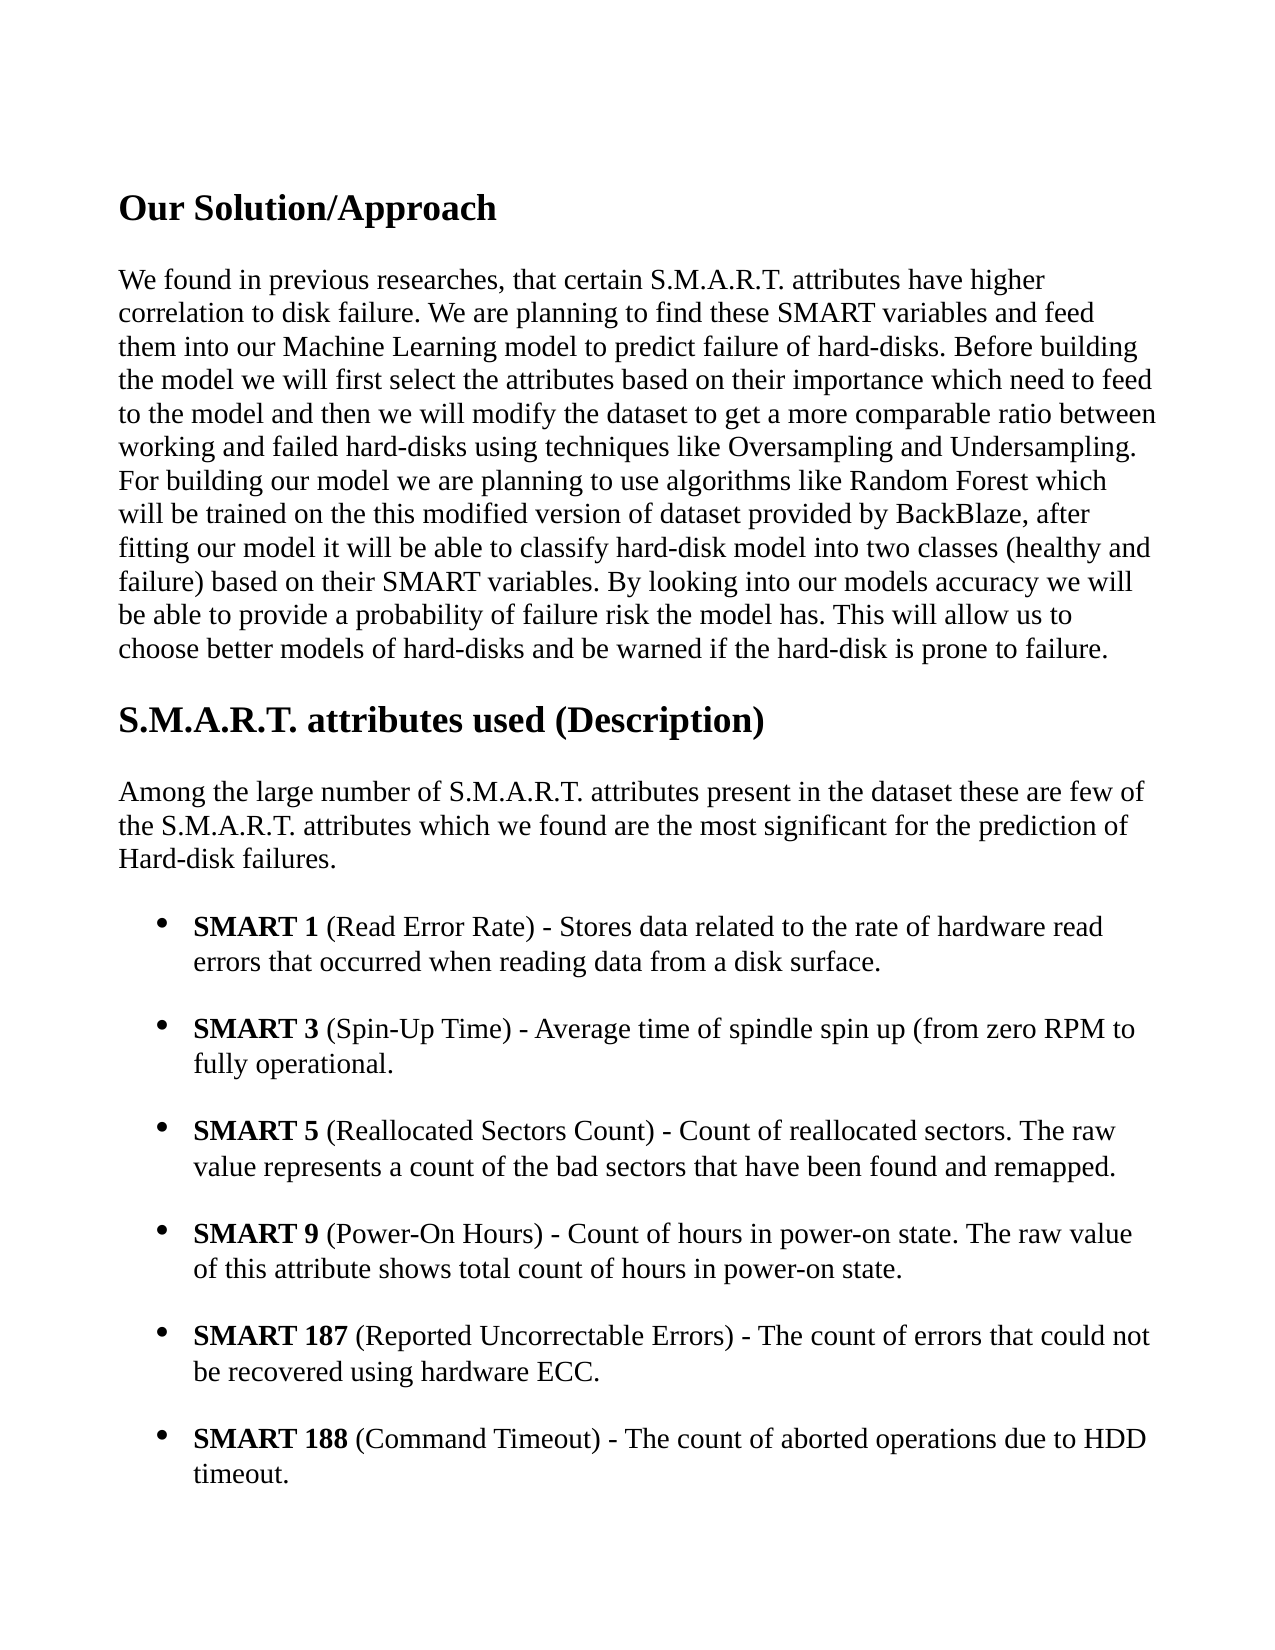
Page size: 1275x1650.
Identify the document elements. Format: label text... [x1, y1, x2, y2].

list SMART 187 (Reported Uncorrectable Errors) - The count of errors that could not be recovered using hardware ECC. [156, 1318, 1157, 1387]
text We found in previous researches, that certain S.M.A.R.T. attributes have higher correlation to disk failure. We are planning to find these SMART variables and feed them into our Machine Learning model to predict failure of hard-disks. Before building the model we will first select the attributes based on their importance which need to feed to the model and then we will modify the dataset to get a more comparable ratio between working and failed hard-disks using techniques like Oversampling and Undersampling. For building our model we are planning to use algorithms like Random Forest which will be trained on the this modified version of dataset provided by BackBlaze, after fitting our model it will be able to classify hard-disk model into two classes (healthy and failure) based on their SMART variables. By looking into our models accuracy we will be able to provide a probability of failure risk the model has. This will allow us to choose better models of hard-disks and be warned if the hard-disk is prone to failure. [118, 262, 1157, 664]
list SMART 3 (Spin-Up Time) - Average time of spindle spin up (from zero RPM to fully operational. [156, 1011, 1157, 1080]
text Our Solution/Approach [118, 185, 1157, 228]
text S.M.A.R.T. attributes used (Description) [118, 698, 1157, 741]
list SMART 5 (Reallocated Sectors Count) - Count of reallocated sectors. The raw value represents a count of the bad sectors that have been found and remapped. [156, 1113, 1157, 1182]
list SMART 1 (Read Error Rate) - Stores data related to the rate of hardware read errors that occurred when reading data from a disk surface. [156, 909, 1157, 978]
text Among the large number of S.M.A.R.T. attributes present in the dataset these are few of the S.M.A.R.T. attributes which we found are the most significant for the prediction of Hard-disk failures. [118, 774, 1157, 875]
list SMART 188 (Command Timeout) - The count of aborted operations due to HDD timeout. [156, 1421, 1157, 1489]
list SMART 9 (Power-On Hours) - Count of hours in power-on state. The raw value of this attribute shows total count of hours in power-on state. [156, 1216, 1157, 1285]
